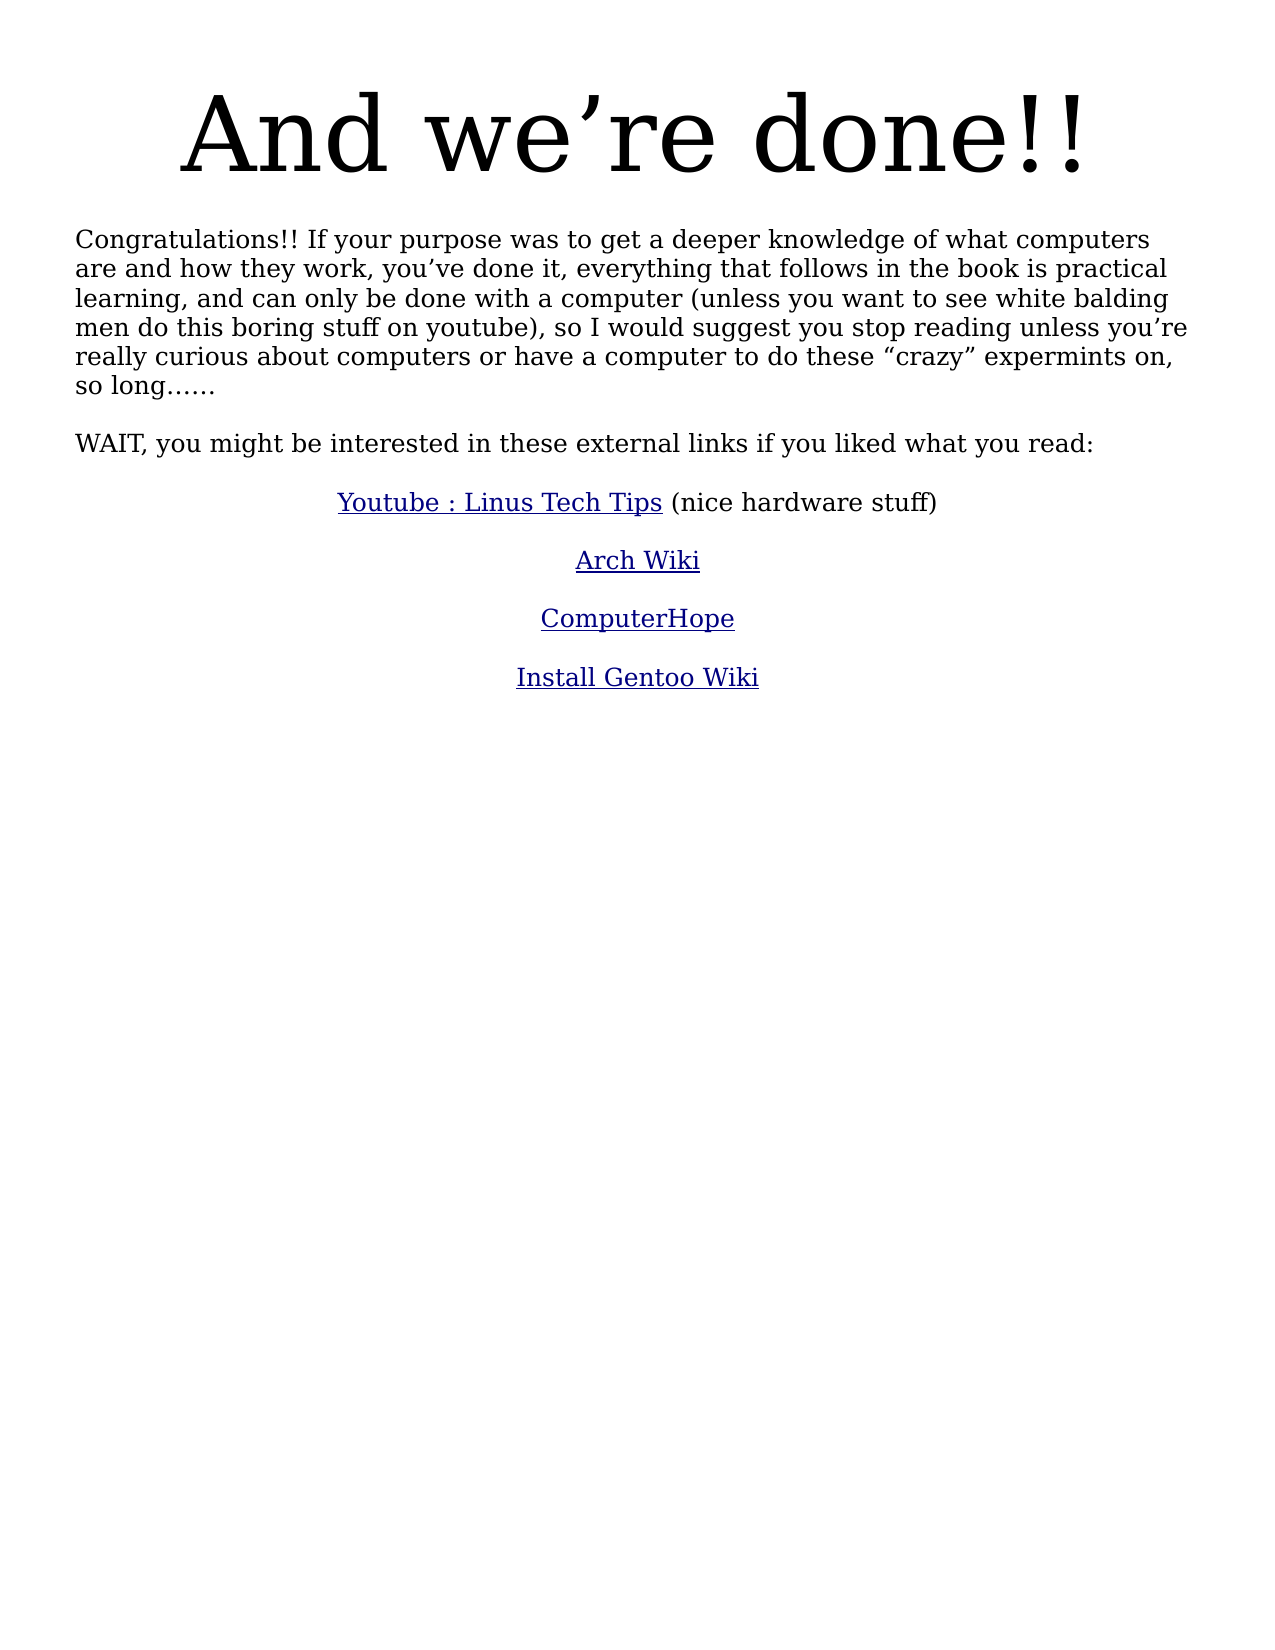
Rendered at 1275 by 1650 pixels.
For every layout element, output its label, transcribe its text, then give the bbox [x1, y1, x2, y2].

text Install Gentoo Wiki [75, 663, 1200, 692]
text Youtube : Linus Tech Tips (nice hardware stuff) [75, 488, 1200, 517]
text WAIT, you might be interested in these external links if you liked what you read: [75, 429, 1200, 459]
text Arch Wiki [75, 546, 1200, 575]
text And we’re done!! [75, 75, 1200, 196]
text Congratulations!! If your purpose was to get a deeper knowledge of what computers are and how they work, you’ve done it, everything that follows in the book is practical learning, and can only be done with a computer (unless you want to see white balding men do this boring stuff on youtube), so I would suggest you stop reading unless you’re really curious about computers or have a computer to do these “crazy” expermints on, so long…… [75, 225, 1200, 400]
text ComputerHope [75, 604, 1200, 634]
